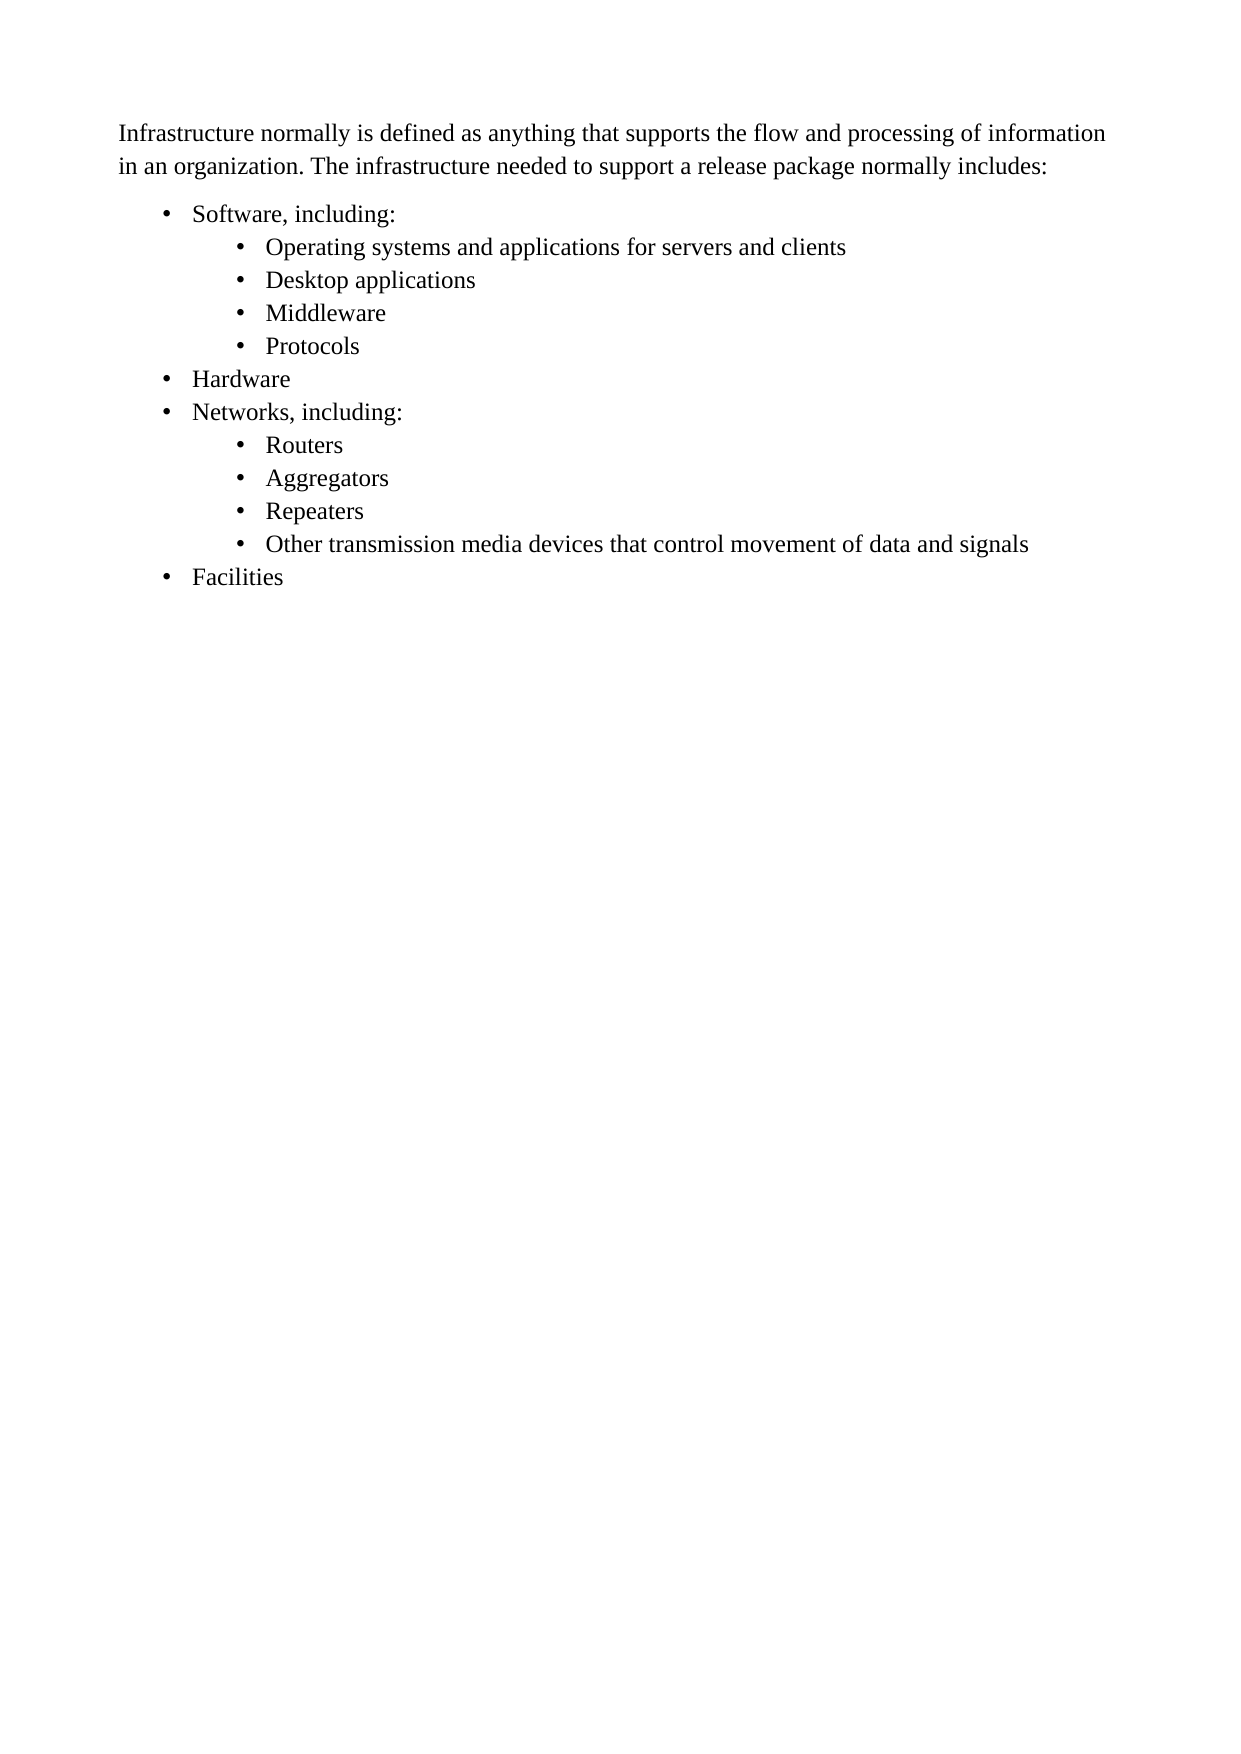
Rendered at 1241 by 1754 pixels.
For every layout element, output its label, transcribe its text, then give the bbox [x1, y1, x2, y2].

list Routers [236, 430, 1122, 459]
list Hardware [162, 364, 1122, 393]
list Desktop applications [236, 265, 1122, 293]
list Repeaters [236, 496, 1122, 525]
list Facilities [162, 562, 1122, 591]
list Software, including: [162, 199, 1122, 227]
list Other transmission media devices that control movement of data and signals [236, 529, 1122, 558]
list Operating systems and applications for servers and clients [236, 232, 1122, 261]
text Infrastructure normally is defined as anything that supports the flow and processing of information in an organization. The infrastructure needed to support a release package normally includes: [118, 118, 1122, 180]
list Protocols [236, 331, 1122, 359]
list Aggregators [236, 463, 1122, 492]
list Middleware [236, 298, 1122, 327]
list Networks, including: [162, 397, 1122, 426]
